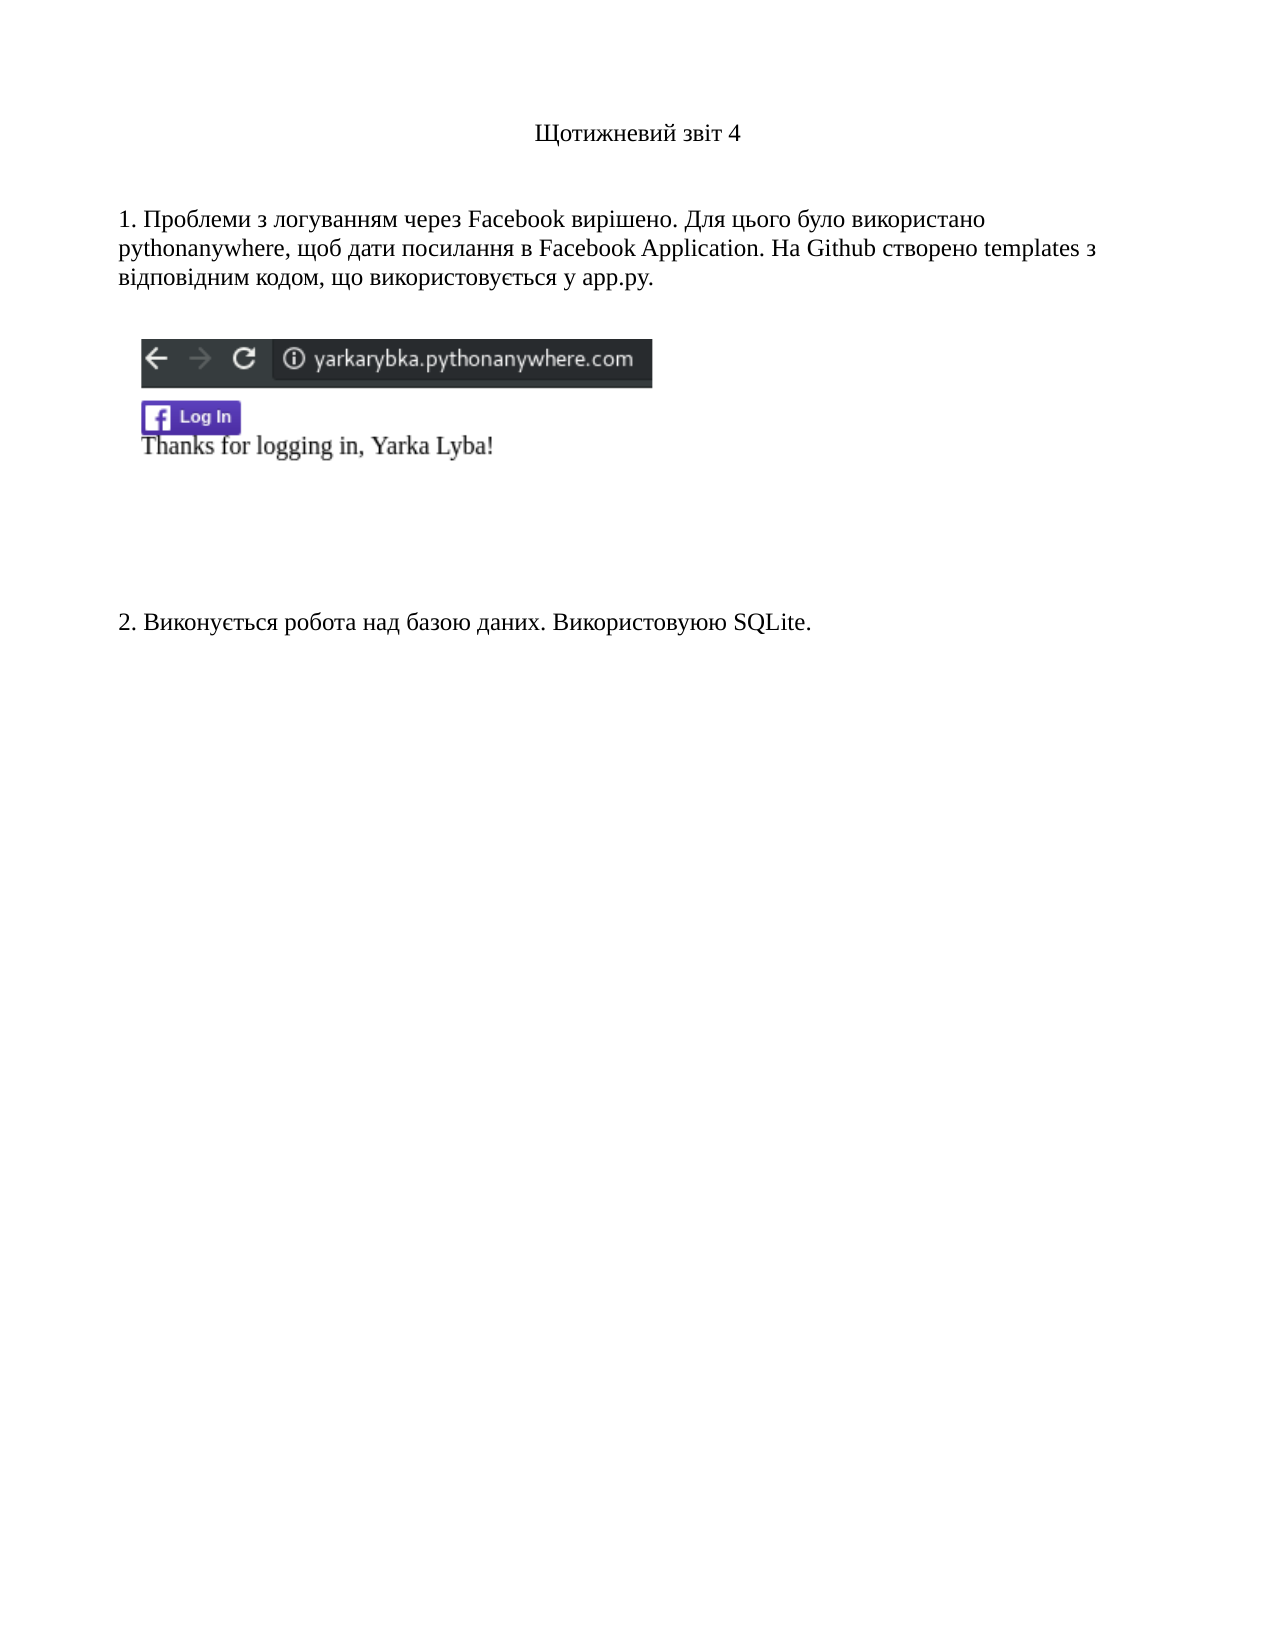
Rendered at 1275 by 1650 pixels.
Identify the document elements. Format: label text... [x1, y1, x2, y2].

picture [141, 339, 653, 566]
text 2. Виконується робота над базою даних. Використовуюю SQLite. [118, 607, 1157, 636]
text 1. Проблеми з логуванням через Facebook вирішено. Для цього було використано pythonanywhere, щоб дати посилання в Facebook Application. На Github створено templates з відповідним кодом, що використовується у app.py. [118, 204, 1157, 291]
text Щотижневий звіт 4 [118, 118, 1157, 147]
